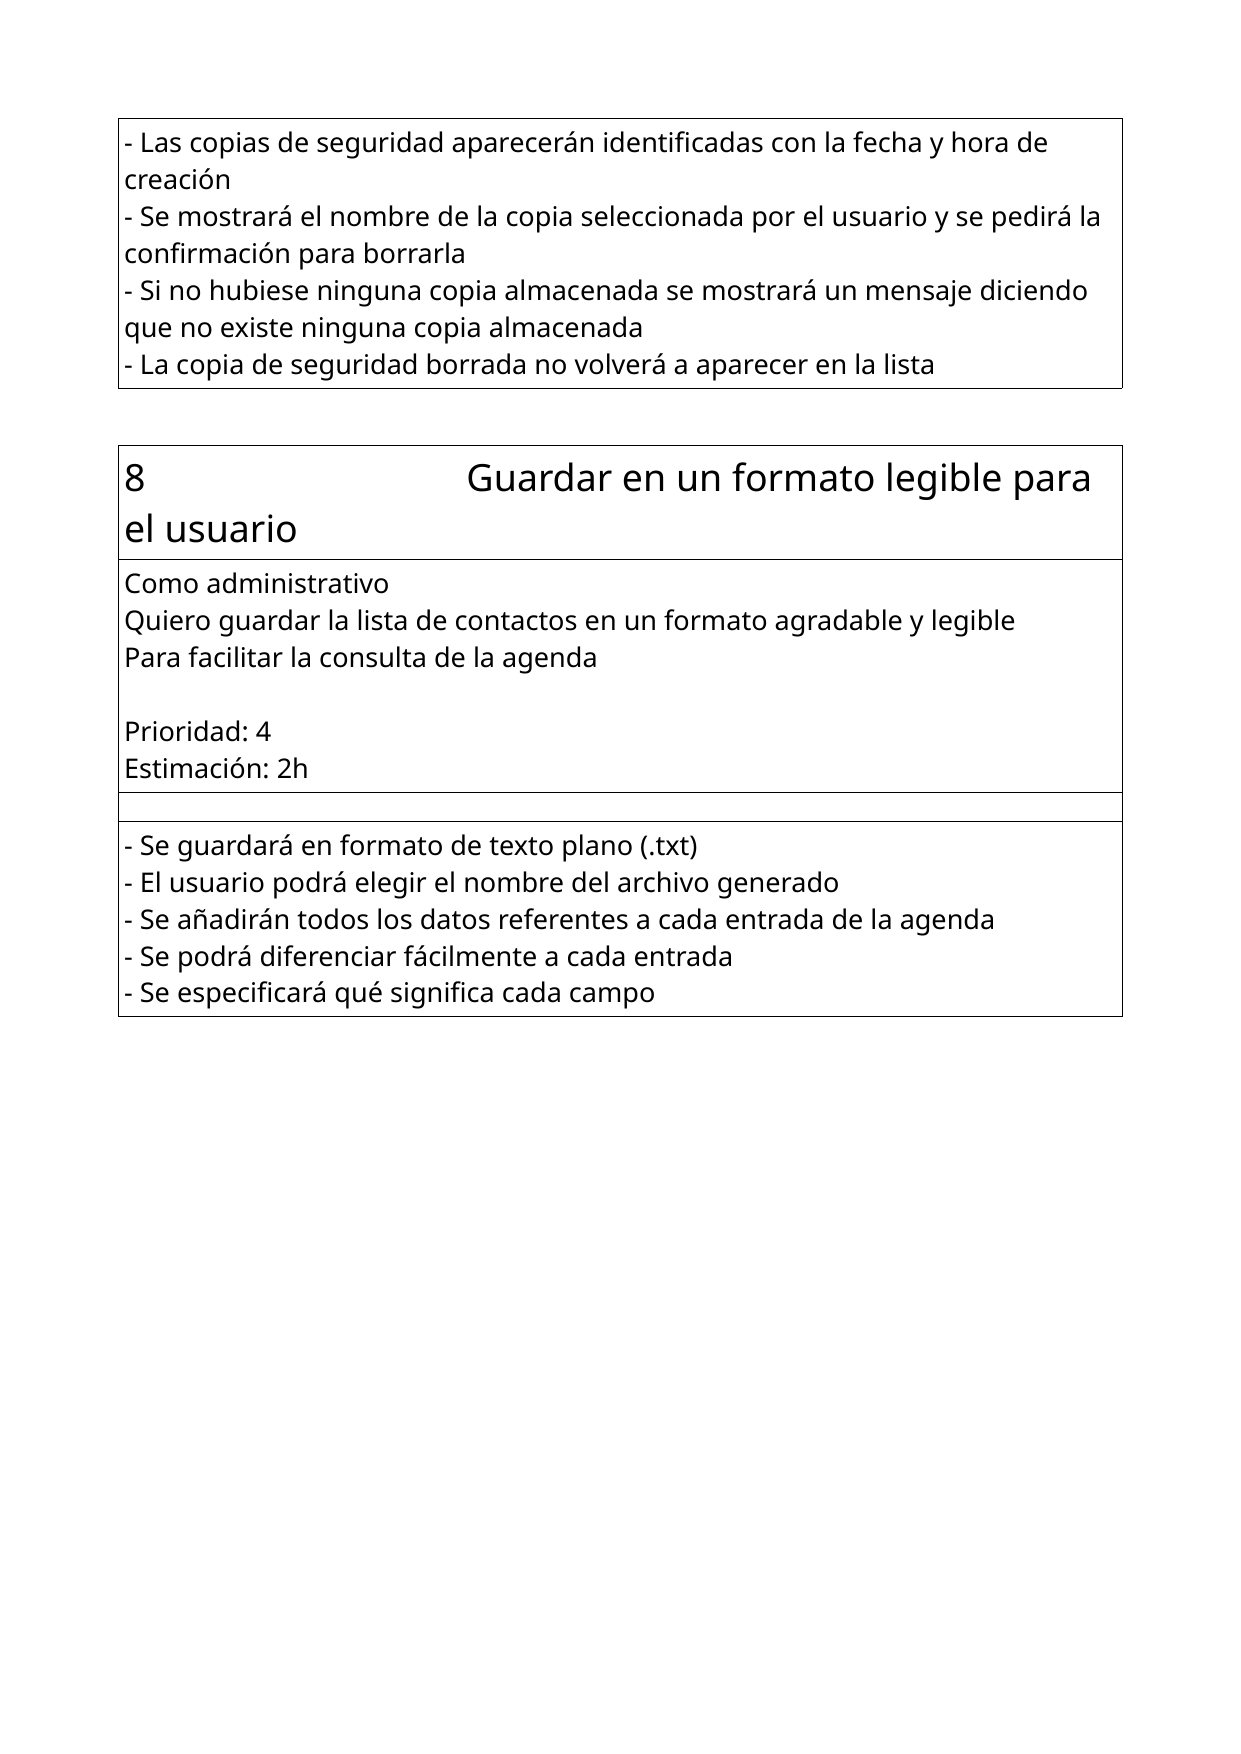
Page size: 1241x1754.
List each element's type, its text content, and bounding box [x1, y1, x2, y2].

table_header 8 Guardar en un formato legible para el usuario [119, 446, 1122, 559]
table_cell Como administrativo Quiero guardar la lista de contactos en un formato agradable y legible Para facilitar la consulta de la agenda Prioridad: 4 Estimación: 2h [119, 560, 1122, 792]
table_cell - Las copias de seguridad aparecerán identificadas con la fecha y hora de creación - Se mostrará el nombre de la copia seleccionada por el usuario y se pedirá la confirmación para borrarla - Si no hubiese ninguna copia almacenada se mostrará un mensaje diciendo que no existe ninguna copia almacenada - La copia de seguridad borrada no volverá a aparecer en la lista [119, 119, 1122, 388]
table_cell [119, 793, 1122, 821]
table_cell - Se guardará en formato de texto plano (.txt) - El usuario podrá elegir el nombre del archivo generado - Se añadirán todos los datos referentes a cada entrada de la agenda - Se podrá diferenciar fácilmente a cada entrada - Se especificará qué significa cada campo [119, 822, 1122, 1016]
